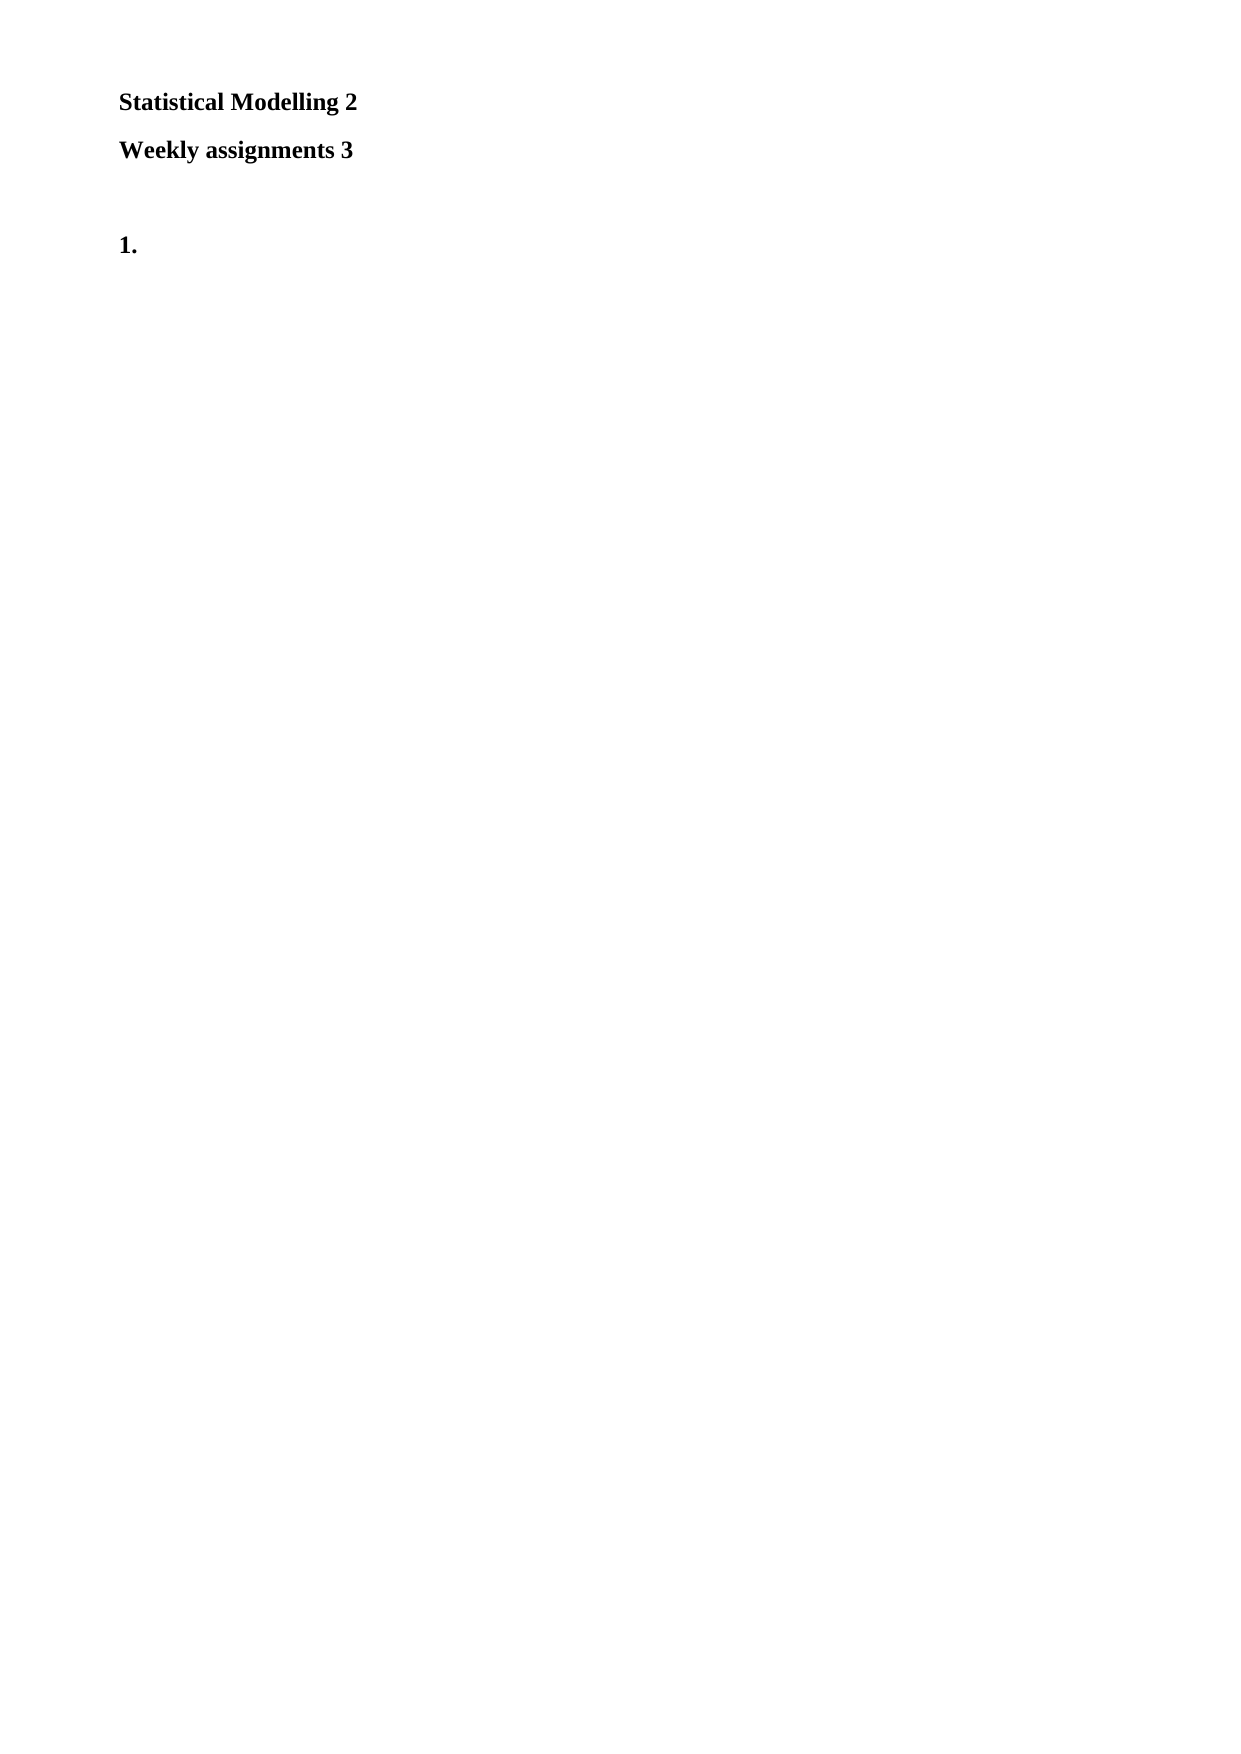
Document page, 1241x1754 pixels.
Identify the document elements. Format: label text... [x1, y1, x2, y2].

text 1. [119, 230, 1121, 259]
text Weekly assignments 3 [119, 135, 1121, 164]
text Statistical Modelling 2 [119, 87, 1121, 116]
